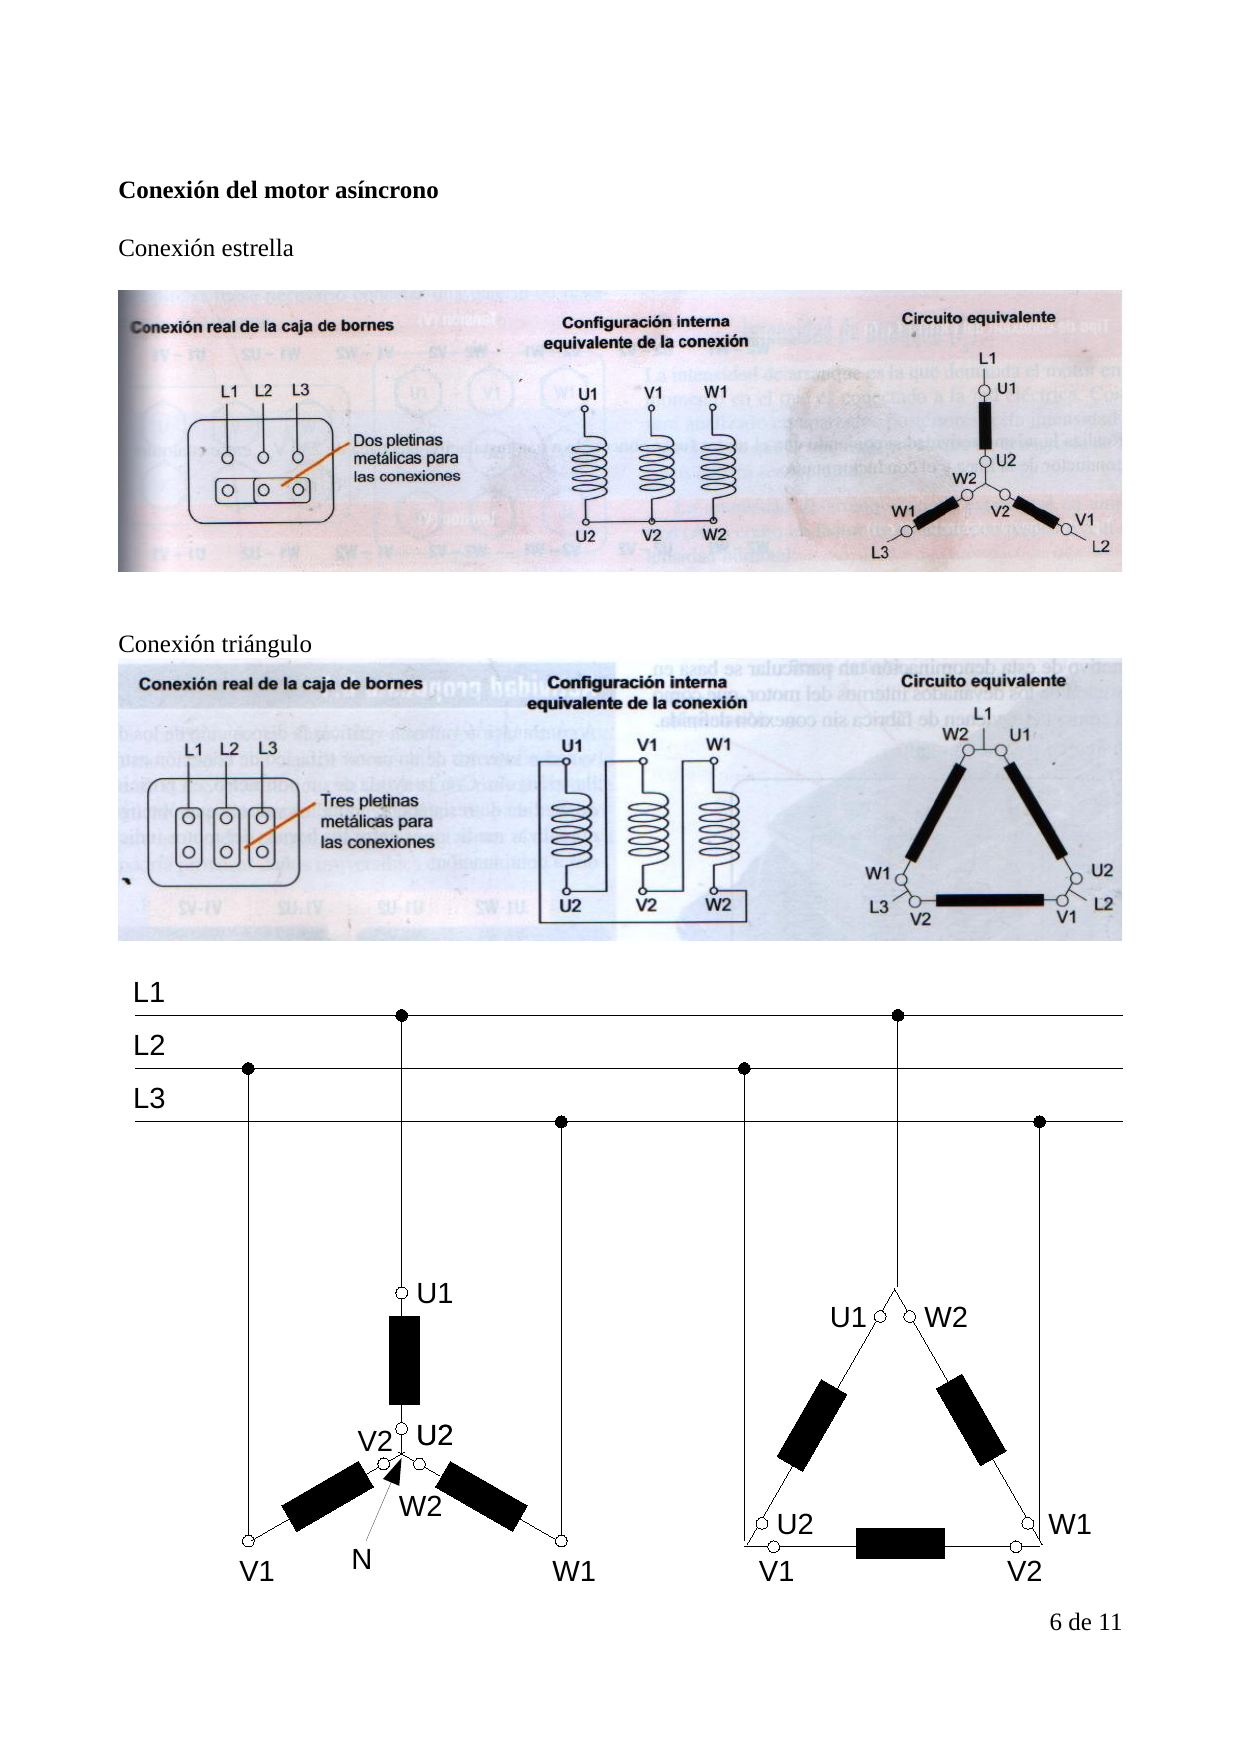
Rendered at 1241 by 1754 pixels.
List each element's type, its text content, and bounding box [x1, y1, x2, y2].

picture [118, 658, 1123, 941]
text Conexión triángulo [118, 629, 1122, 658]
picture [118, 290, 1123, 572]
text Conexión del motor asíncrono [118, 176, 1122, 204]
text Conexión estrella [118, 233, 1122, 262]
